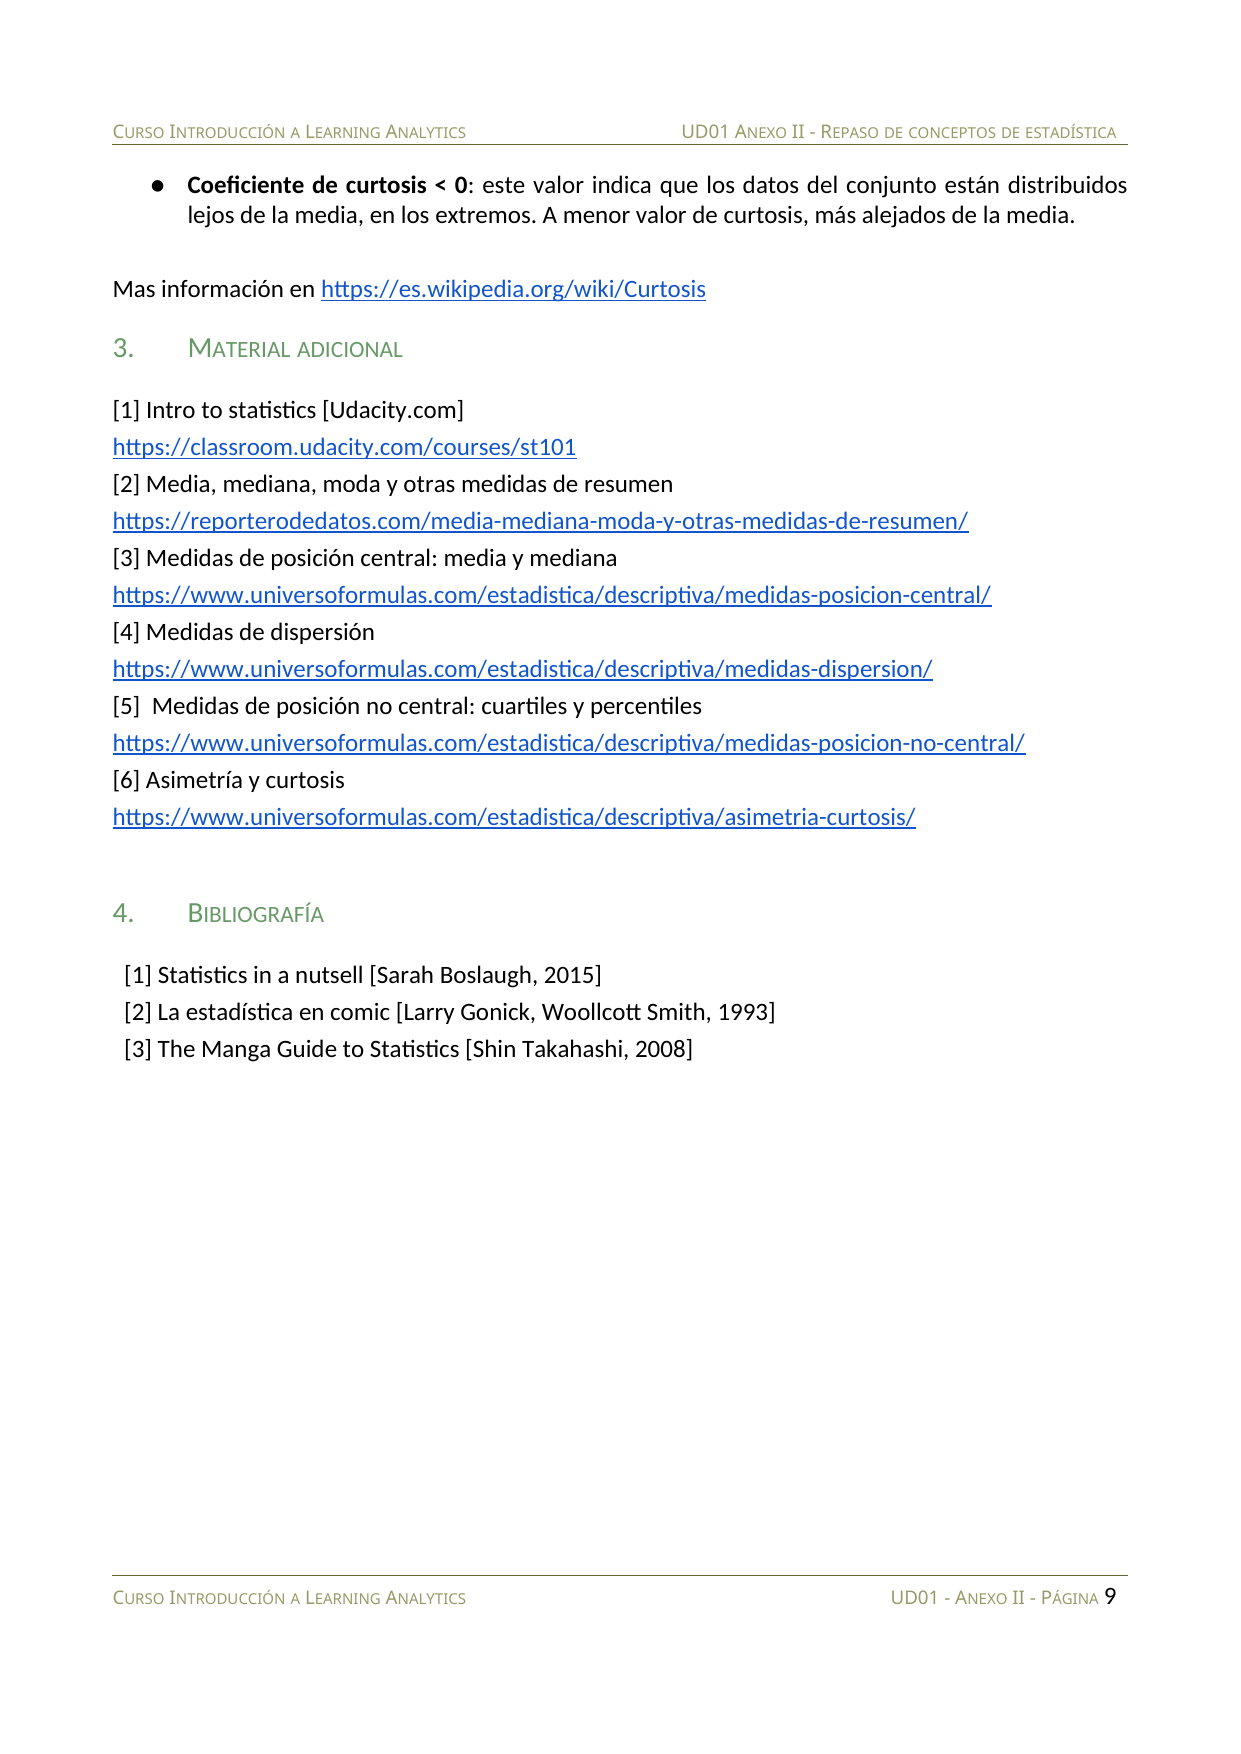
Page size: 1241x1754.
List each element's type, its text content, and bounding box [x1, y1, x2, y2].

text https://classroom.udacity.com/courses/st101 [112, 432, 1128, 462]
text https://reporterodedatos.com/media-mediana-moda-y-otras-medidas-de-resumen/ [112, 506, 1128, 536]
subtitle Bibliografía [112, 894, 1128, 929]
text [4] Medidas de dispersión [112, 616, 1128, 647]
text https://www.universoformulas.com/estadistica/descriptiva/medidas-posicion-central/ [112, 579, 1128, 610]
subtitle Material adicional [112, 329, 1128, 364]
text [3] Medidas de posición central: media y mediana [112, 542, 1128, 573]
text [2] Media, mediana, moda y otras medidas de resumen [112, 468, 1128, 499]
text [1] Statistics in a nutsell [Sarah Boslaugh, 2015] [112, 959, 1128, 990]
text [3] The Manga Guide to Statistics [Shin Takahashi, 2008] [112, 1033, 1128, 1064]
text https://www.universoformulas.com/estadistica/descriptiva/asimetria-curtosis/ [112, 801, 1128, 832]
text https://www.universoformulas.com/estadistica/descriptiva/medidas-dispersion/ [112, 653, 1128, 684]
text [5] Medidas de posición no central: cuartiles y percentiles [112, 690, 1128, 721]
text [6] Asimetría y curtosis [112, 764, 1128, 795]
text Mas información en https://es.wikipedia.org/wiki/Curtosis [112, 273, 1128, 304]
list Coeficiente de curtosis < 0: este valor indica que los datos del conjunto están distribuidos lejos de la media, en los extremos. A menor valor de curtosis, más alejados de la media. [150, 169, 1128, 230]
text [2] La estadística en comic [Larry Gonick, Woollcott Smith, 1993] [112, 996, 1128, 1027]
text [1] Intro to statistics [Udacity.com] [112, 394, 1128, 425]
text https://www.universoformulas.com/estadistica/descriptiva/medidas-posicion-no-central/ [112, 727, 1128, 758]
